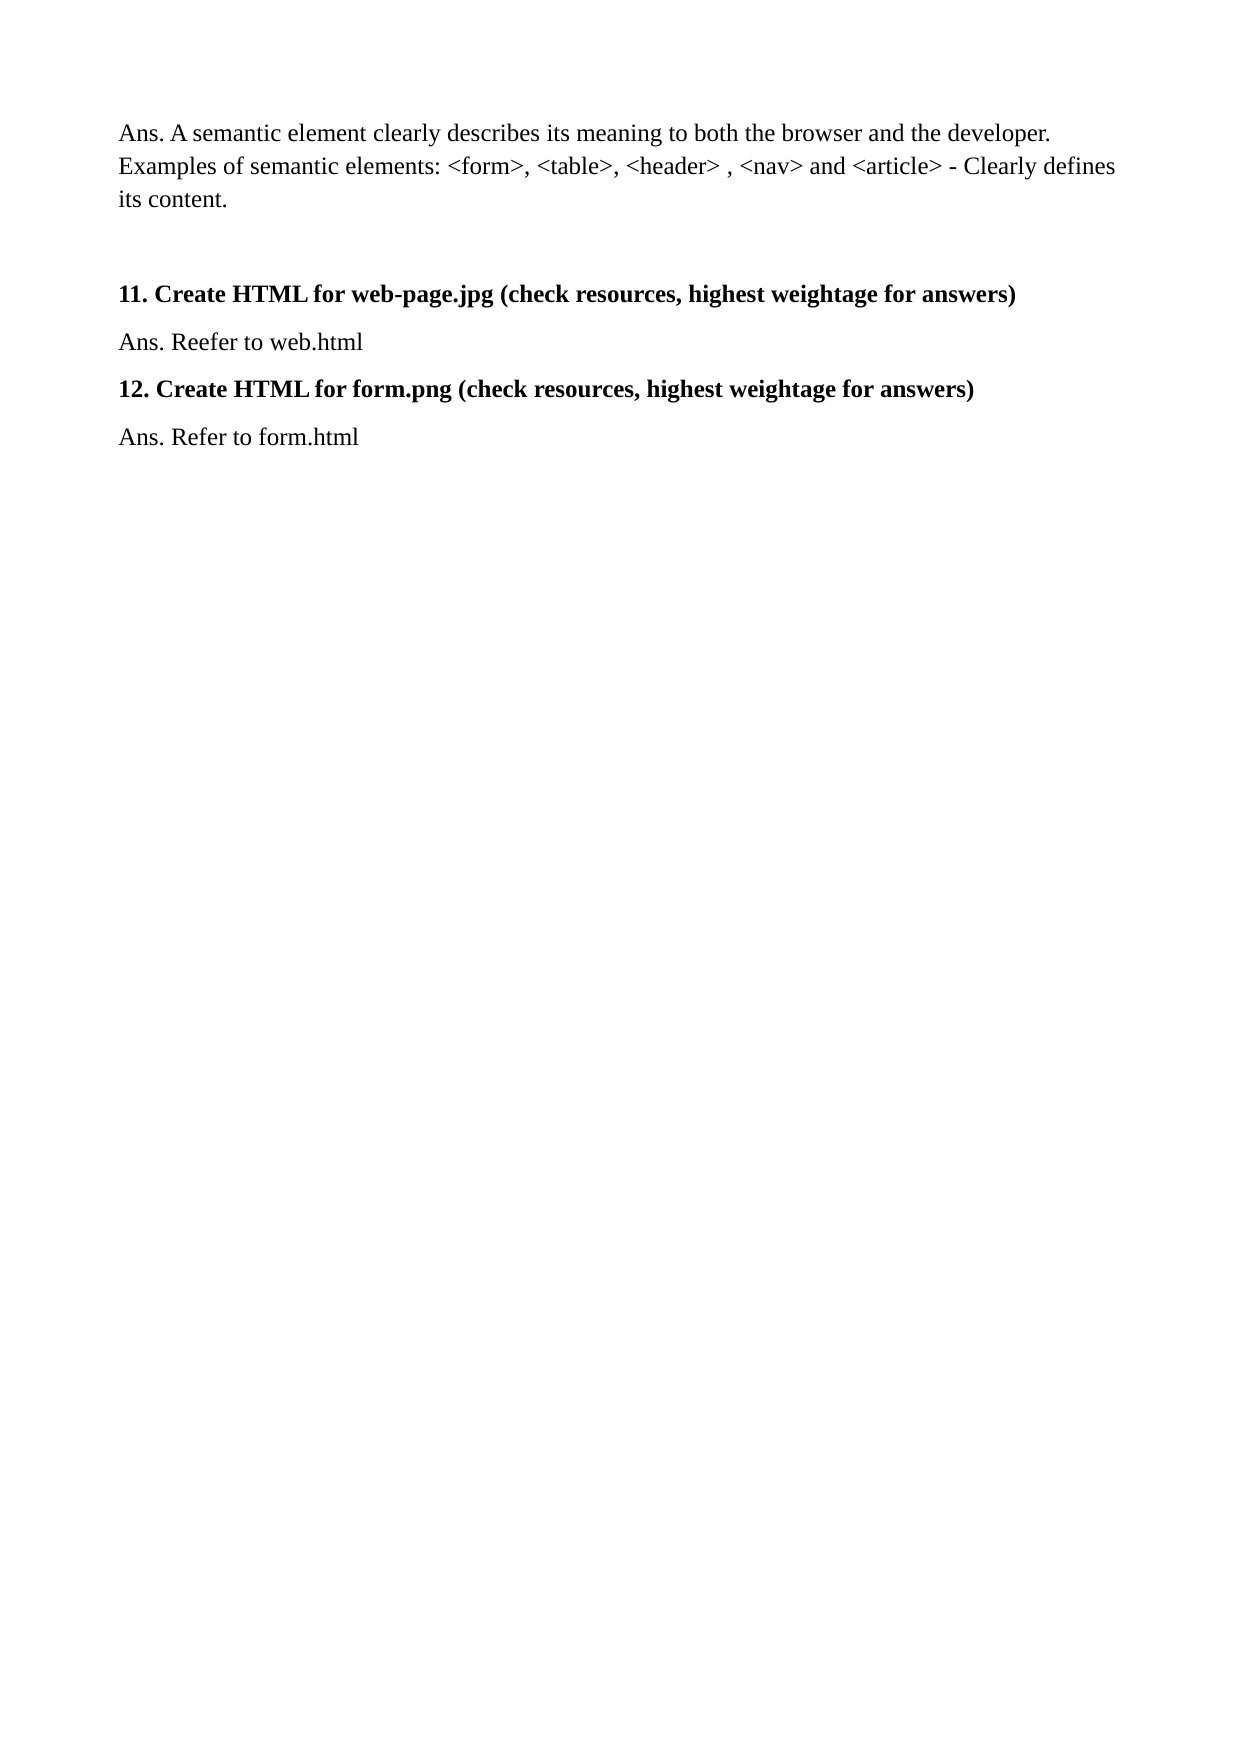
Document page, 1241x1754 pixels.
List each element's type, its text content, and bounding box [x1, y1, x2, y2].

text 11. Create HTML for web-page.jpg (check resources, highest weightage for answers) [118, 279, 1122, 308]
text 12. Create HTML for form.png (check resources, highest weightage for answers) [118, 374, 1122, 403]
text Ans. Refer to form.html [118, 422, 1122, 451]
text Ans. A semantic element clearly describes its meaning to both the browser and the developer. Examples of semantic elements: <form>, <table>, <header> , <nav> and <article> - Clearly defines its content. [118, 118, 1122, 213]
text Ans. Reefer to web.html [118, 327, 1122, 356]
